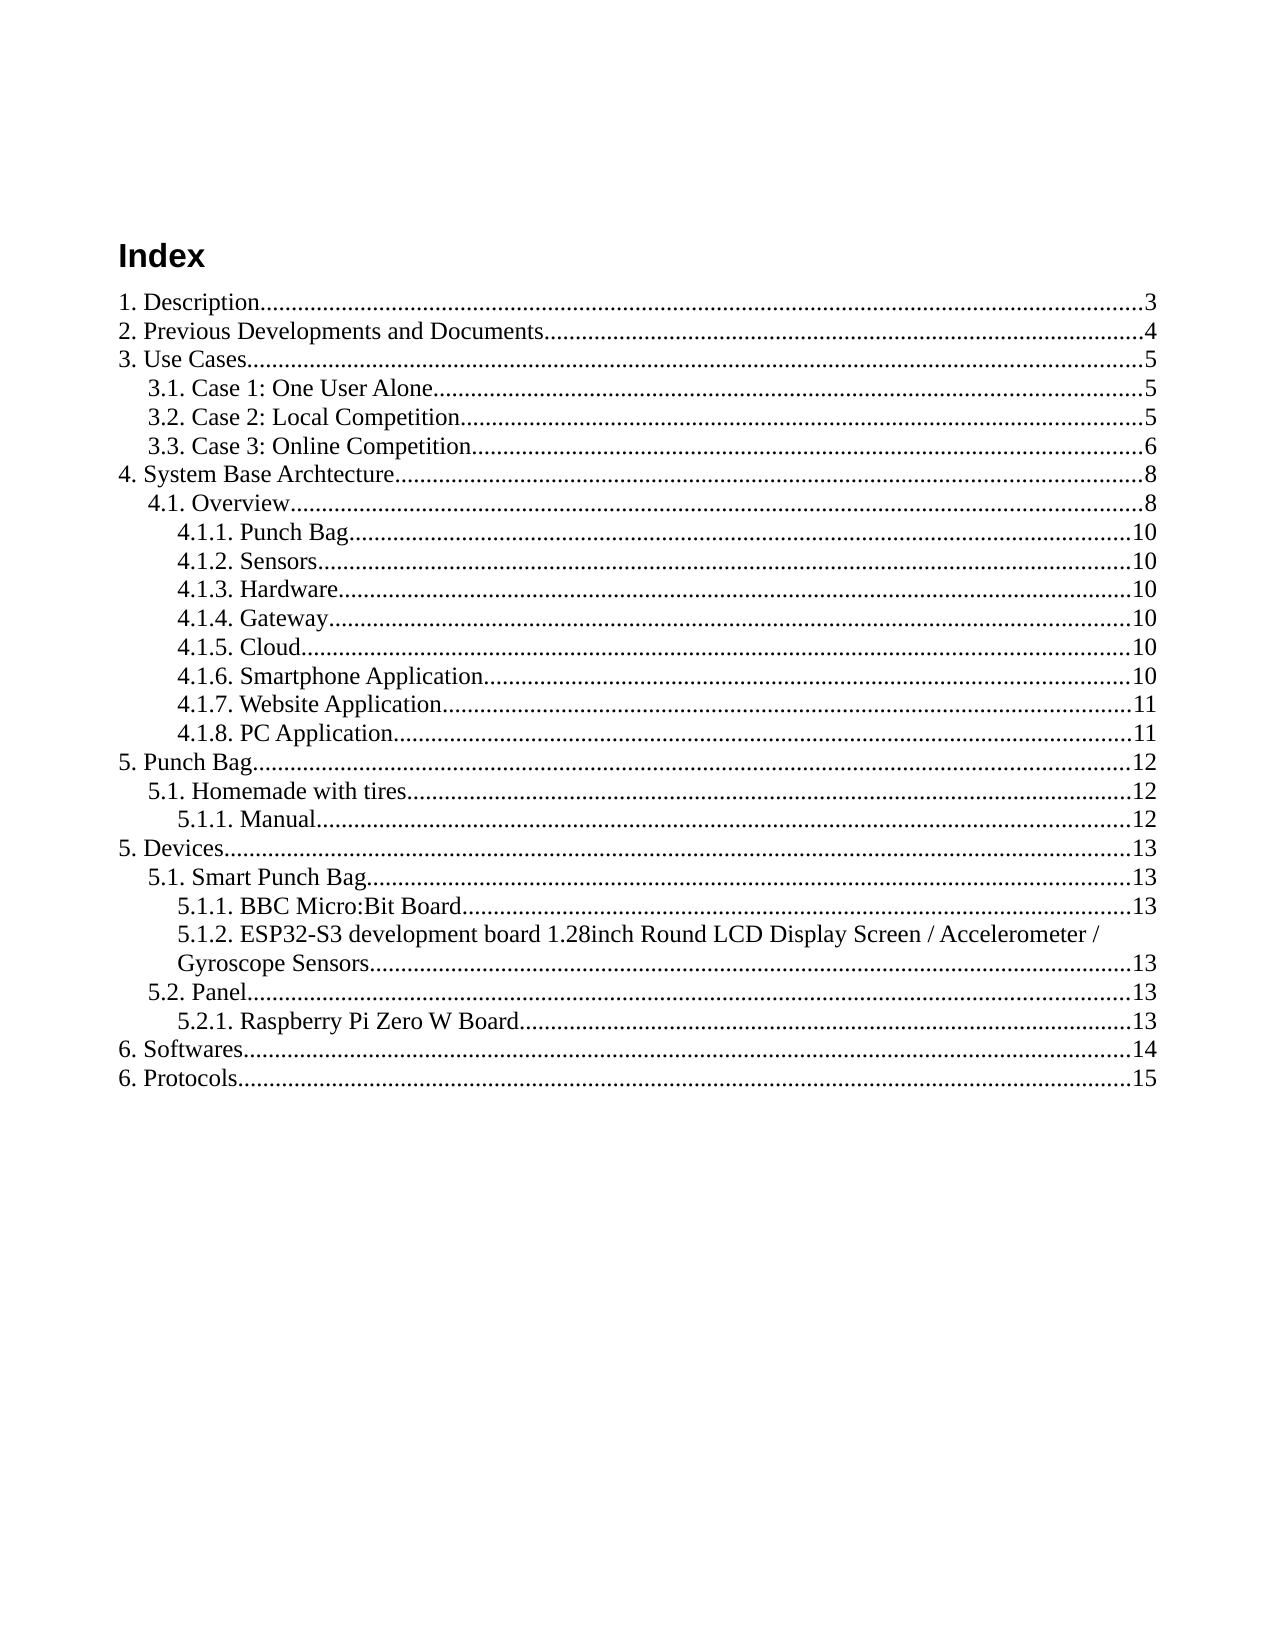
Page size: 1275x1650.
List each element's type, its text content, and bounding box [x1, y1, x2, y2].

text 5.1.1. Manual 12 [177, 804, 1157, 833]
text 5. Devices 13 [118, 833, 1157, 862]
text 1. Description 3 [118, 287, 1157, 316]
text 2. Previous Developments and Documents 4 [118, 316, 1157, 344]
subtitle Index [118, 236, 1157, 274]
text 4.1.8. PC Application 11 [177, 718, 1157, 747]
text 3.1. Case 1: One User Alone 5 [148, 373, 1157, 402]
text 5.1.1. BBC Micro:Bit Board 13 [177, 891, 1157, 919]
text 6. Protocols 15 [118, 1063, 1157, 1092]
text 3. Use Cases 5 [118, 344, 1157, 373]
text 4.1.3. Hardware 10 [177, 574, 1157, 603]
text 5.1.2. ESP32-S3 development board 1.28inch Round LCD Display Screen / Accelerometer / Gyroscope Sensors 13 [177, 919, 1157, 977]
text 5.1. Homemade with tires 12 [148, 776, 1157, 804]
text 6. Softwares 14 [118, 1034, 1157, 1063]
text 4.1.6. Smartphone Application 10 [177, 661, 1157, 689]
text 5.2.1. Raspberry Pi Zero W Board 13 [177, 1006, 1157, 1034]
text 3.2. Case 2: Local Competition 5 [148, 402, 1157, 431]
text 5. Punch Bag 12 [118, 747, 1157, 776]
text 5.1. Smart Punch Bag 13 [148, 862, 1157, 891]
text 4.1.4. Gateway 10 [177, 603, 1157, 632]
text 4.1.5. Cloud 10 [177, 632, 1157, 661]
text 3.3. Case 3: Online Competition 6 [148, 431, 1157, 459]
text 4.1.7. Website Application 11 [177, 689, 1157, 718]
text 4.1.1. Punch Bag 10 [177, 517, 1157, 546]
text 4.1. Overview 8 [148, 488, 1157, 517]
text 4.1.2. Sensors 10 [177, 546, 1157, 574]
text 5.2. Panel 13 [148, 977, 1157, 1006]
text 4. System Base Archtecture 8 [118, 459, 1157, 488]
